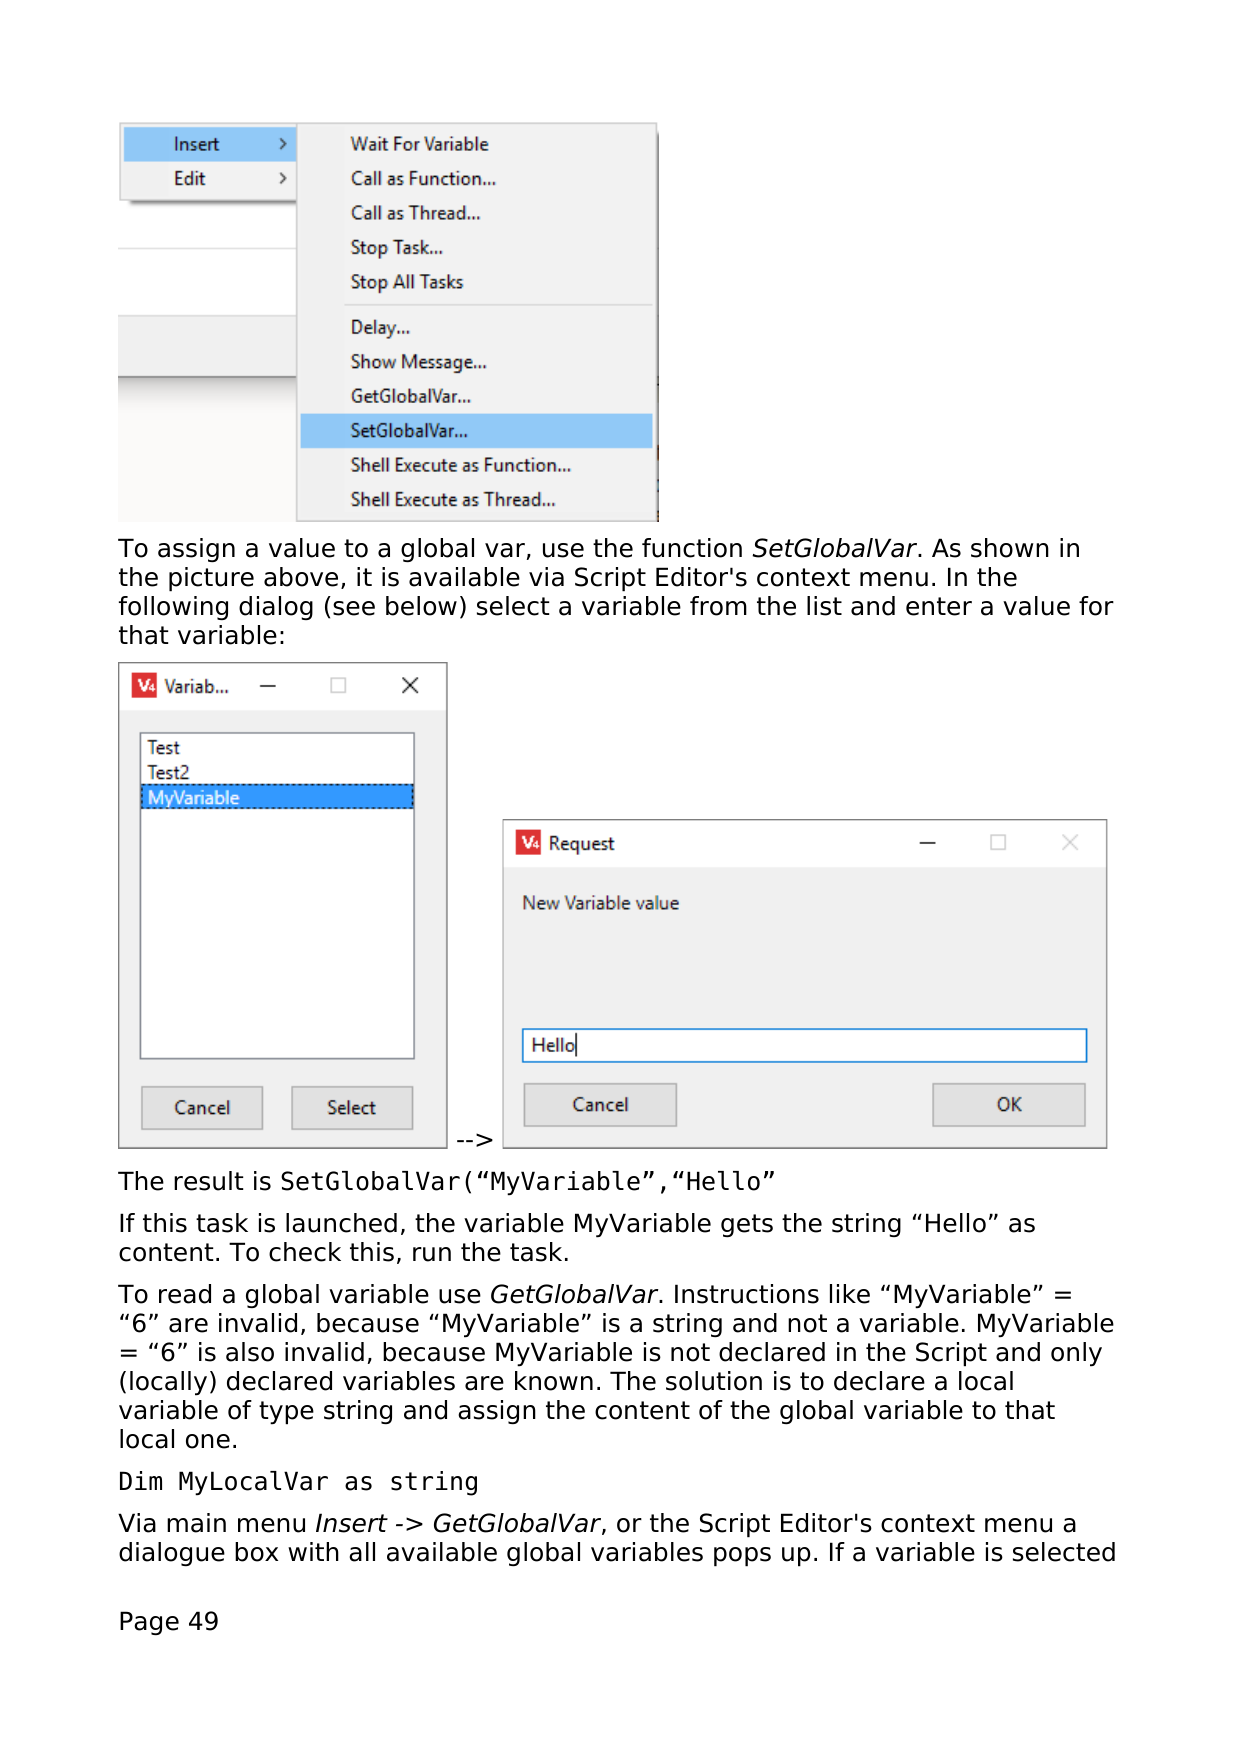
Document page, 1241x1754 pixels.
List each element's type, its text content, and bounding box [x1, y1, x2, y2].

text --> [118, 663, 1122, 1155]
picture [118, 118, 659, 522]
text The result is SetGlobalVar(“MyVariable”,“Hello” [118, 1167, 1122, 1196]
text Via main menu Insert -> GetGlobalVar, or the Script Editor's context menu a dialogue box with all available global variables pops up. If a variable is selected [118, 1509, 1122, 1567]
text If this task is launched, the variable MyVariable gets the string “Hello” as content. To check this, run the task. [118, 1209, 1122, 1267]
text To read a global variable use GetGlobalVar. Instructions like “MyVariable” = “6” are invalid, because “MyVariable” is a string and not a variable. MyVariable = “6” is also invalid, because MyVariable is not declared in the Script and only (locally) declared variables are known. The solution is to declare a local variable of type string and assign the content of the global variable to that local one. [118, 1280, 1122, 1455]
text Dim MyLocalVar as string [118, 1467, 1122, 1496]
picture [118, 662, 448, 1149]
text To assign a value to a global var, use the function SetGlobalVar. As shown in the picture above, it is available via Script Editor's context menu. In the following dialog (see below) select a variable from the list and enter a value for that variable: [118, 534, 1122, 650]
picture [502, 819, 1108, 1149]
